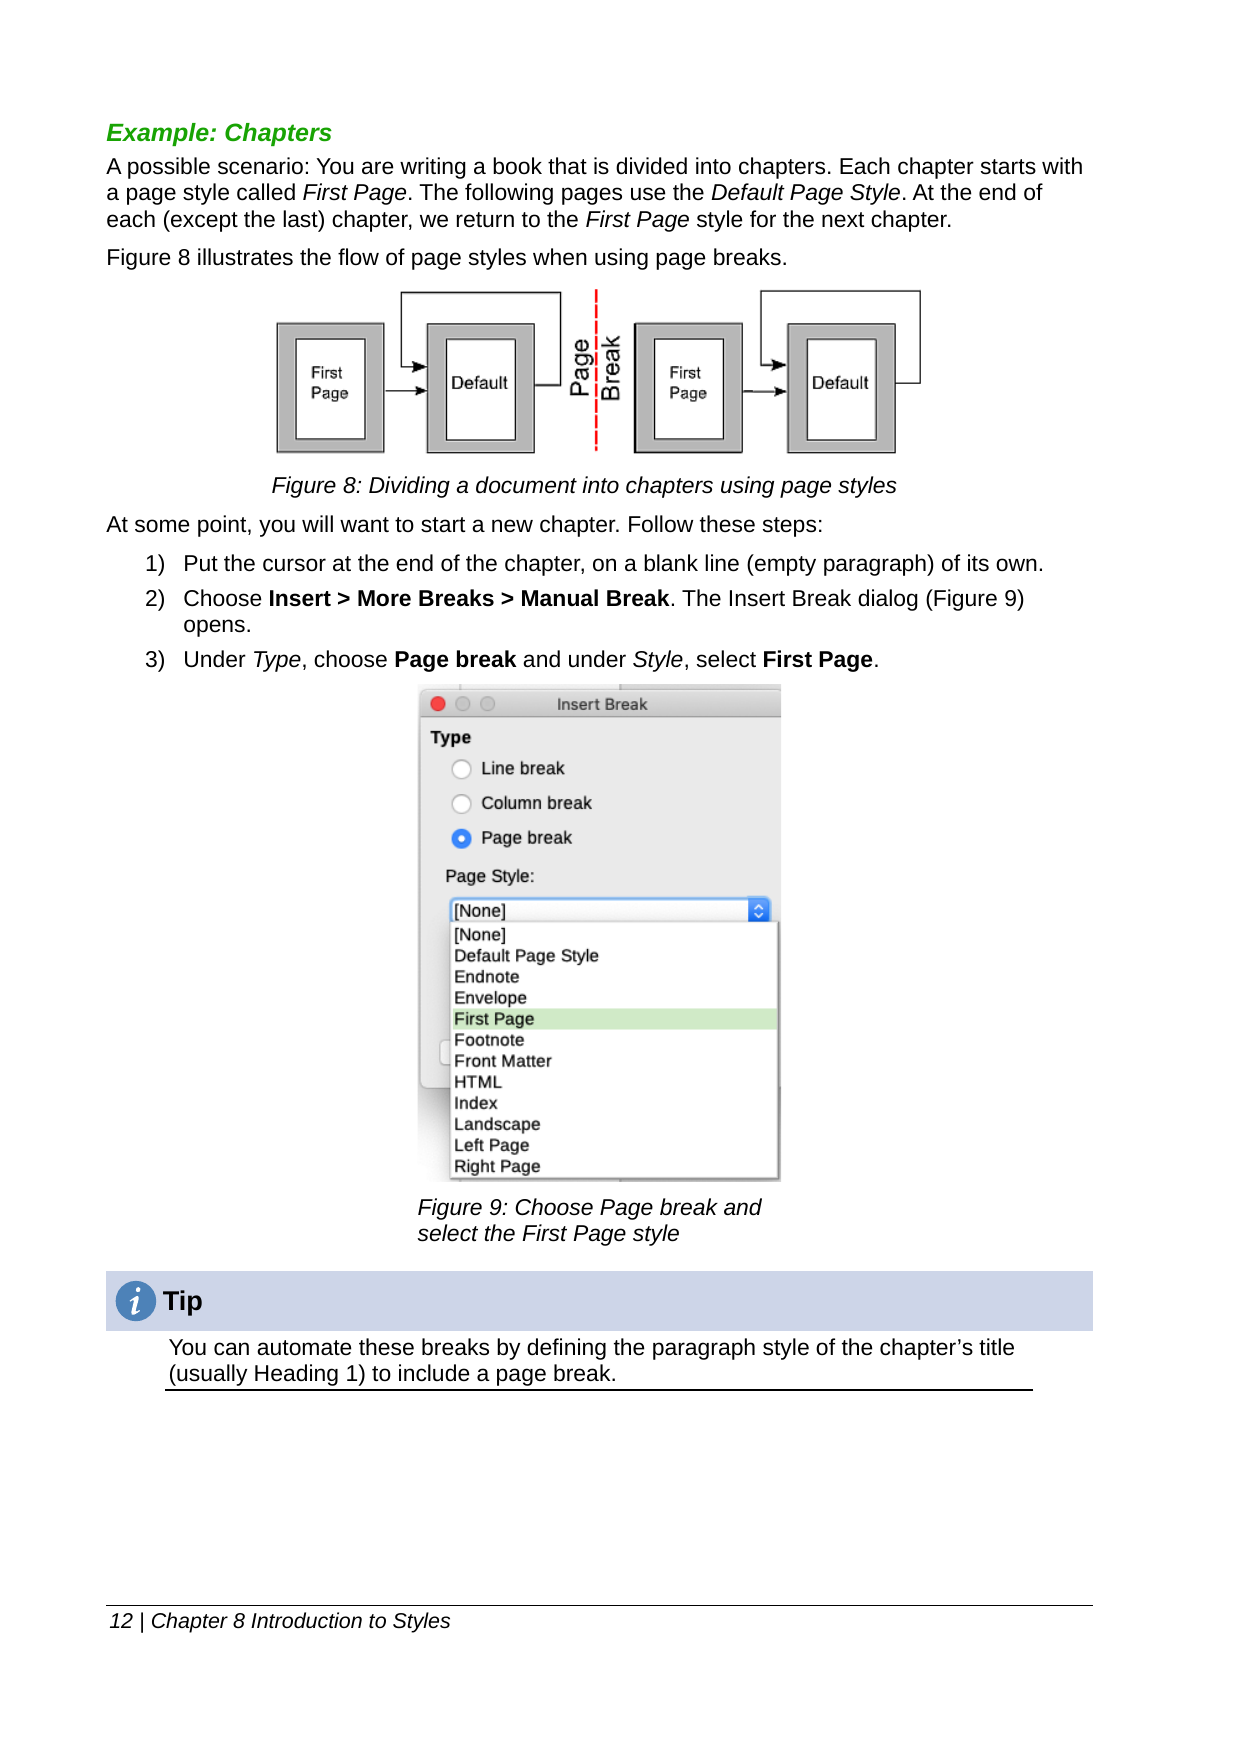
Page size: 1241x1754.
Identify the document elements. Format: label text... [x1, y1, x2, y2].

picture [417, 684, 782, 1182]
text You can automate these breaks by defining the paragraph style of the chapter’s title (usually Heading 1) to include a page break. [165, 1331, 1033, 1389]
text Figure 8: Dividing a document into chapters using page styles [271, 472, 927, 499]
text A possible scenario: You are writing a book that is divided into chapters. Each chapter starts with a page style called First Page. The following pages use the Default Page Style. At the end of each (except the last) chapter, we return to the First Page style for the next chapter. [106, 153, 1093, 232]
text Figure 9: Choose Page break and select the First Page style [417, 1194, 781, 1247]
list At some point, you will want to start a new chapter. Follow these steps: [106, 511, 1093, 537]
list Choose Insert > More Breaks > Manual Break. The Insert Break dialog (Figure 9) opens. [165, 585, 1093, 637]
list Under Type, choose Page break and under Style, select First Page. [165, 646, 1093, 673]
subtitle Tip [106, 1271, 1093, 1331]
list Put the cursor at the end of the chapter, on a blank line (empty paragraph) of its own. [165, 549, 1093, 576]
subtitle Example: Chapters [106, 118, 1093, 147]
picture [273, 283, 926, 461]
text Figure 8 illustrates the flow of page styles when using page breaks. [106, 244, 1093, 271]
